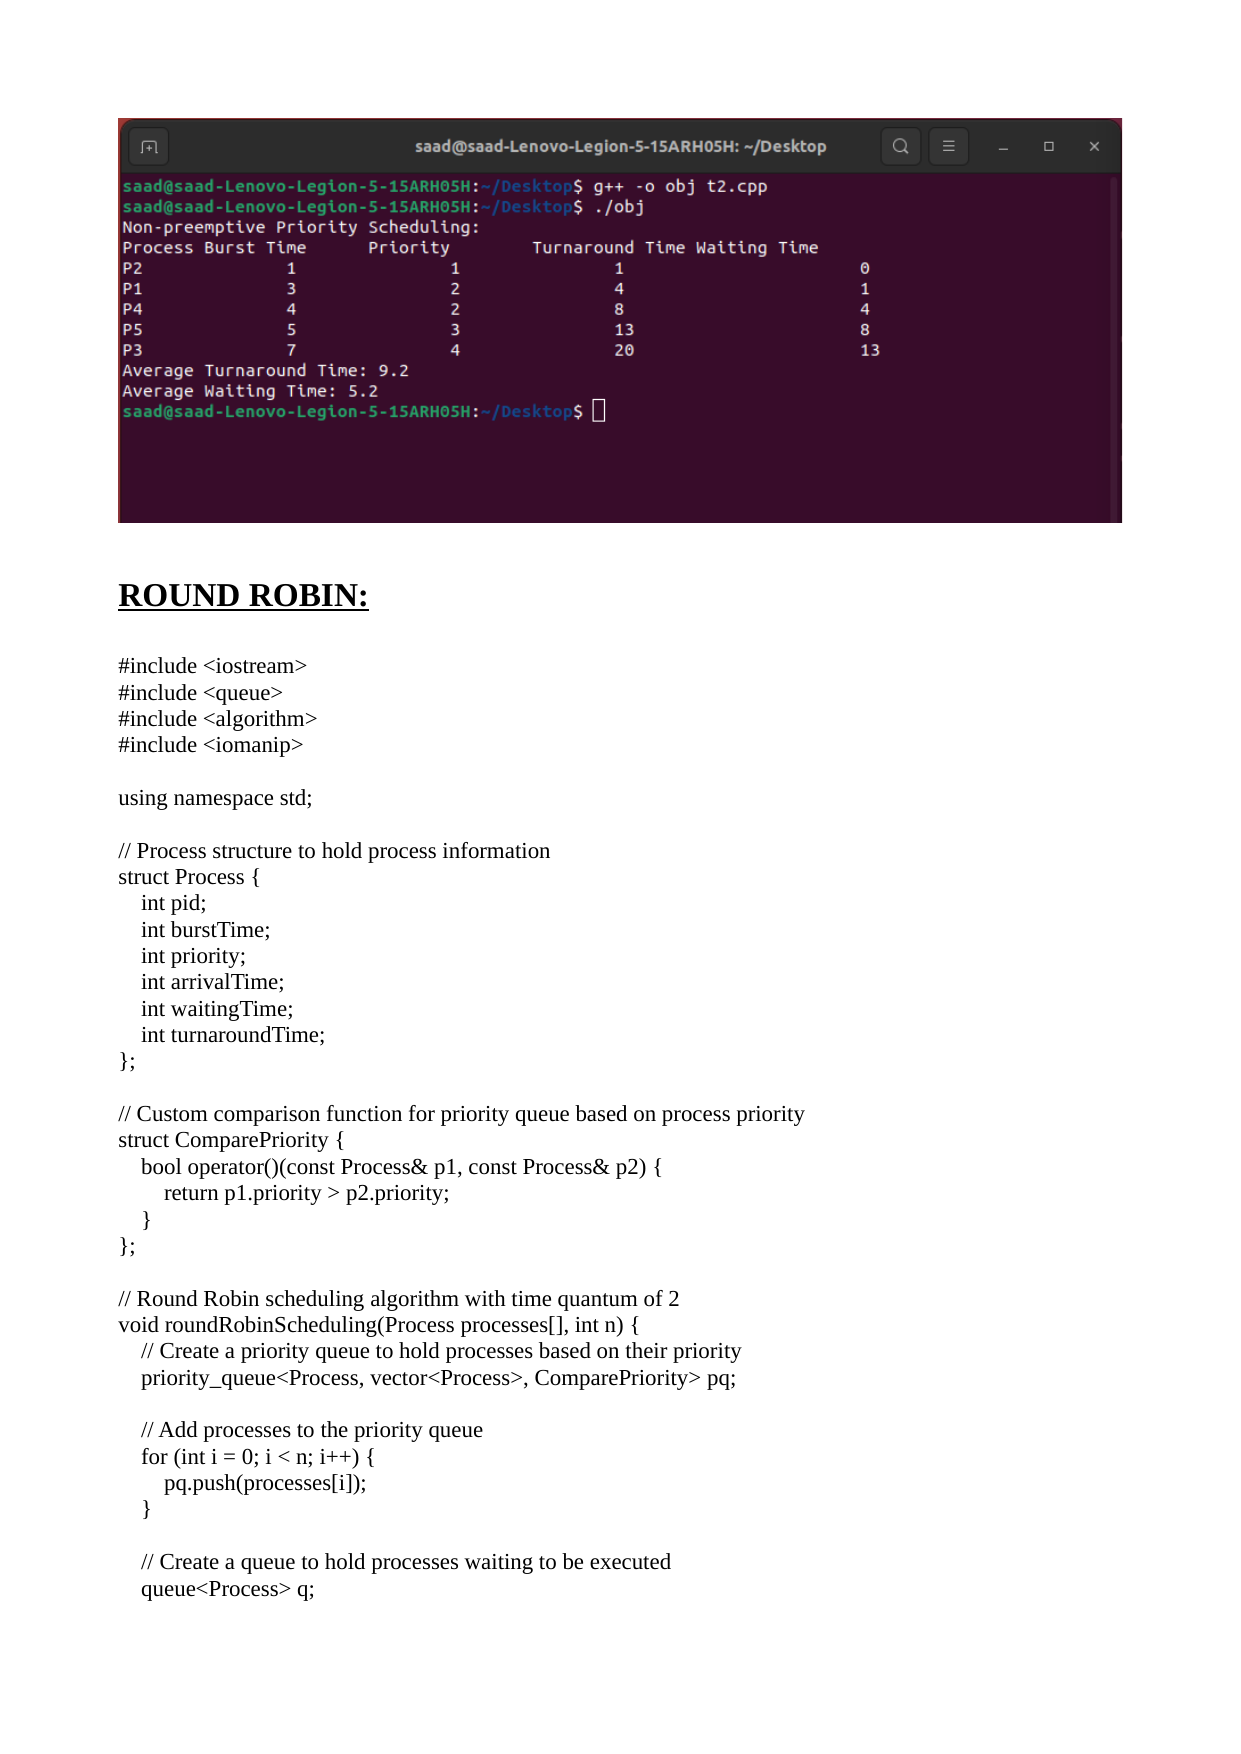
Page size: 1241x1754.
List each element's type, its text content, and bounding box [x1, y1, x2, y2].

text pq.push(processes[i]); [118, 1469, 1122, 1496]
text for (int i = 0; i < n; i++) { [118, 1443, 1122, 1469]
text int priority; [118, 942, 1122, 968]
picture [118, 118, 1123, 523]
text }; [118, 1047, 1122, 1074]
text } [118, 1496, 1122, 1522]
text #include <iomanip> [118, 731, 1122, 758]
text #include <iostream> [118, 652, 1122, 678]
text // Custom comparison function for priority queue based on process priority [118, 1100, 1122, 1127]
text int waitingTime; [118, 995, 1122, 1021]
text } [118, 1206, 1122, 1232]
text ROUND ROBIN: [118, 576, 1122, 614]
text // Create a priority queue to hold processes based on their priority [118, 1337, 1122, 1364]
text #include <queue> [118, 678, 1122, 705]
text void roundRobinScheduling(Process processes[], int n) { [118, 1311, 1122, 1337]
text int burstTime; [118, 916, 1122, 942]
text struct Process { [118, 863, 1122, 889]
text return p1.priority > p2.priority; [118, 1179, 1122, 1206]
text using namespace std; [118, 784, 1122, 810]
text }; [118, 1232, 1122, 1258]
text int pid; [118, 889, 1122, 916]
text // Add processes to the priority queue [118, 1416, 1122, 1443]
text // Create a queue to hold processes waiting to be executed [118, 1548, 1122, 1574]
text // Round Robin scheduling algorithm with time quantum of 2 [118, 1285, 1122, 1311]
text // Process structure to hold process information [118, 837, 1122, 863]
text int arrivalTime; [118, 968, 1122, 995]
text priority_queue<Process, vector<Process>, ComparePriority> pq; [118, 1364, 1122, 1390]
text struct ComparePriority { [118, 1127, 1122, 1153]
text #include <algorithm> [118, 705, 1122, 731]
text int turnaroundTime; [118, 1021, 1122, 1047]
text bool operator()(const Process& p1, const Process& p2) { [118, 1153, 1122, 1179]
text queue<Process> q; [118, 1574, 1122, 1601]
